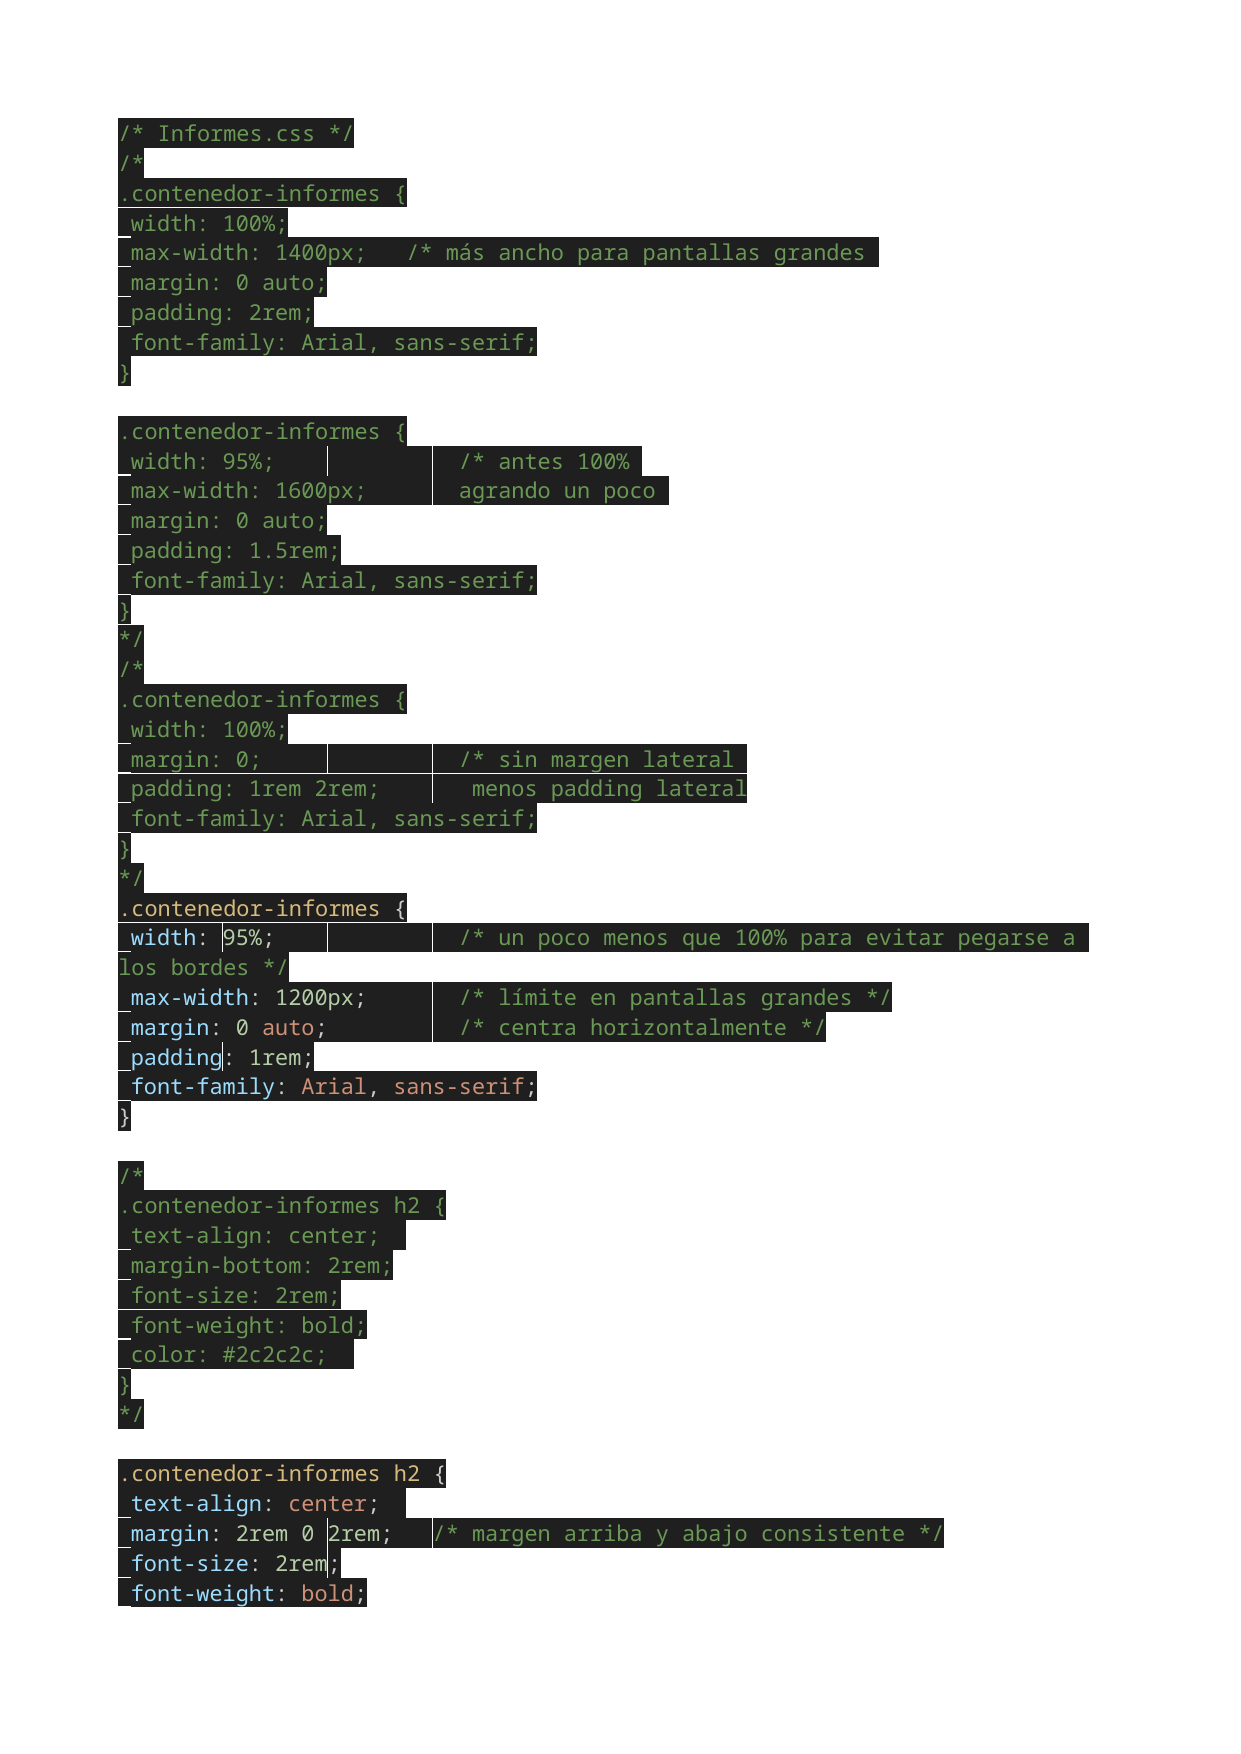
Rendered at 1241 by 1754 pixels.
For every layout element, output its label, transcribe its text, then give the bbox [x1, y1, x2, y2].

text padding: 1rem 2rem; menos padding lateral [118, 773, 1122, 803]
text width: 95%; /* antes 100% [118, 446, 1122, 476]
text margin: 2rem 0 2rem; /* margen arriba y abajo consistente */ [118, 1518, 1122, 1548]
text */ [118, 1399, 1122, 1429]
text width: 100%; [118, 207, 1122, 237]
text } [118, 356, 1122, 386]
text font-size: 2rem; [118, 1548, 1122, 1578]
text margin: 0 auto; [118, 505, 1122, 535]
text padding: 1.5rem; [118, 535, 1122, 565]
text .contenedor-informes { [118, 893, 1122, 922]
text font-family: Arial, sans-serif; [118, 1071, 1122, 1101]
text max-width: 1400px; /* más ancho para pantallas grandes [118, 237, 1122, 267]
text /* [118, 1161, 1122, 1190]
text width: 100%; [118, 714, 1122, 744]
text } [118, 595, 1122, 624]
text padding: 1rem; [118, 1042, 1122, 1071]
text padding: 2rem; [118, 297, 1122, 327]
text .contenedor-informes { [118, 684, 1122, 714]
text */ [118, 624, 1122, 654]
text margin: 0 auto; [118, 267, 1122, 297]
text /* [118, 654, 1122, 684]
text font-weight: bold; [118, 1309, 1122, 1339]
text font-weight: bold; [118, 1578, 1122, 1607]
text font-family: Arial, sans-serif; [118, 565, 1122, 595]
text margin-bottom: 2rem; [118, 1250, 1122, 1280]
text width: 95%; /* un poco menos que 100% para evitar pegarse a los bordes */ [118, 922, 1122, 982]
text .contenedor-informes h2 { [118, 1190, 1122, 1220]
text /* Informes.css */ [118, 118, 1122, 148]
text max-width: 1600px; agrando un poco [118, 476, 1122, 505]
text } [118, 1101, 1122, 1131]
text font-size: 2rem; [118, 1280, 1122, 1309]
text .contenedor-informes { [118, 178, 1122, 207]
text margin: 0 auto; /* centra horizontalmente */ [118, 1012, 1122, 1042]
text /* [118, 148, 1122, 178]
text .contenedor-informes { [118, 416, 1122, 446]
text .contenedor-informes h2 { [118, 1458, 1122, 1488]
text max-width: 1200px; /* límite en pantallas grandes */ [118, 982, 1122, 1012]
text text-align: center; [118, 1488, 1122, 1518]
text } [118, 1369, 1122, 1399]
text color: #2c2c2c; [118, 1339, 1122, 1369]
text */ [118, 863, 1122, 893]
text font-family: Arial, sans-serif; [118, 327, 1122, 356]
text text-align: center; [118, 1220, 1122, 1250]
text margin: 0; /* sin margen lateral [118, 744, 1122, 773]
text font-family: Arial, sans-serif; [118, 803, 1122, 833]
text } [118, 833, 1122, 863]
